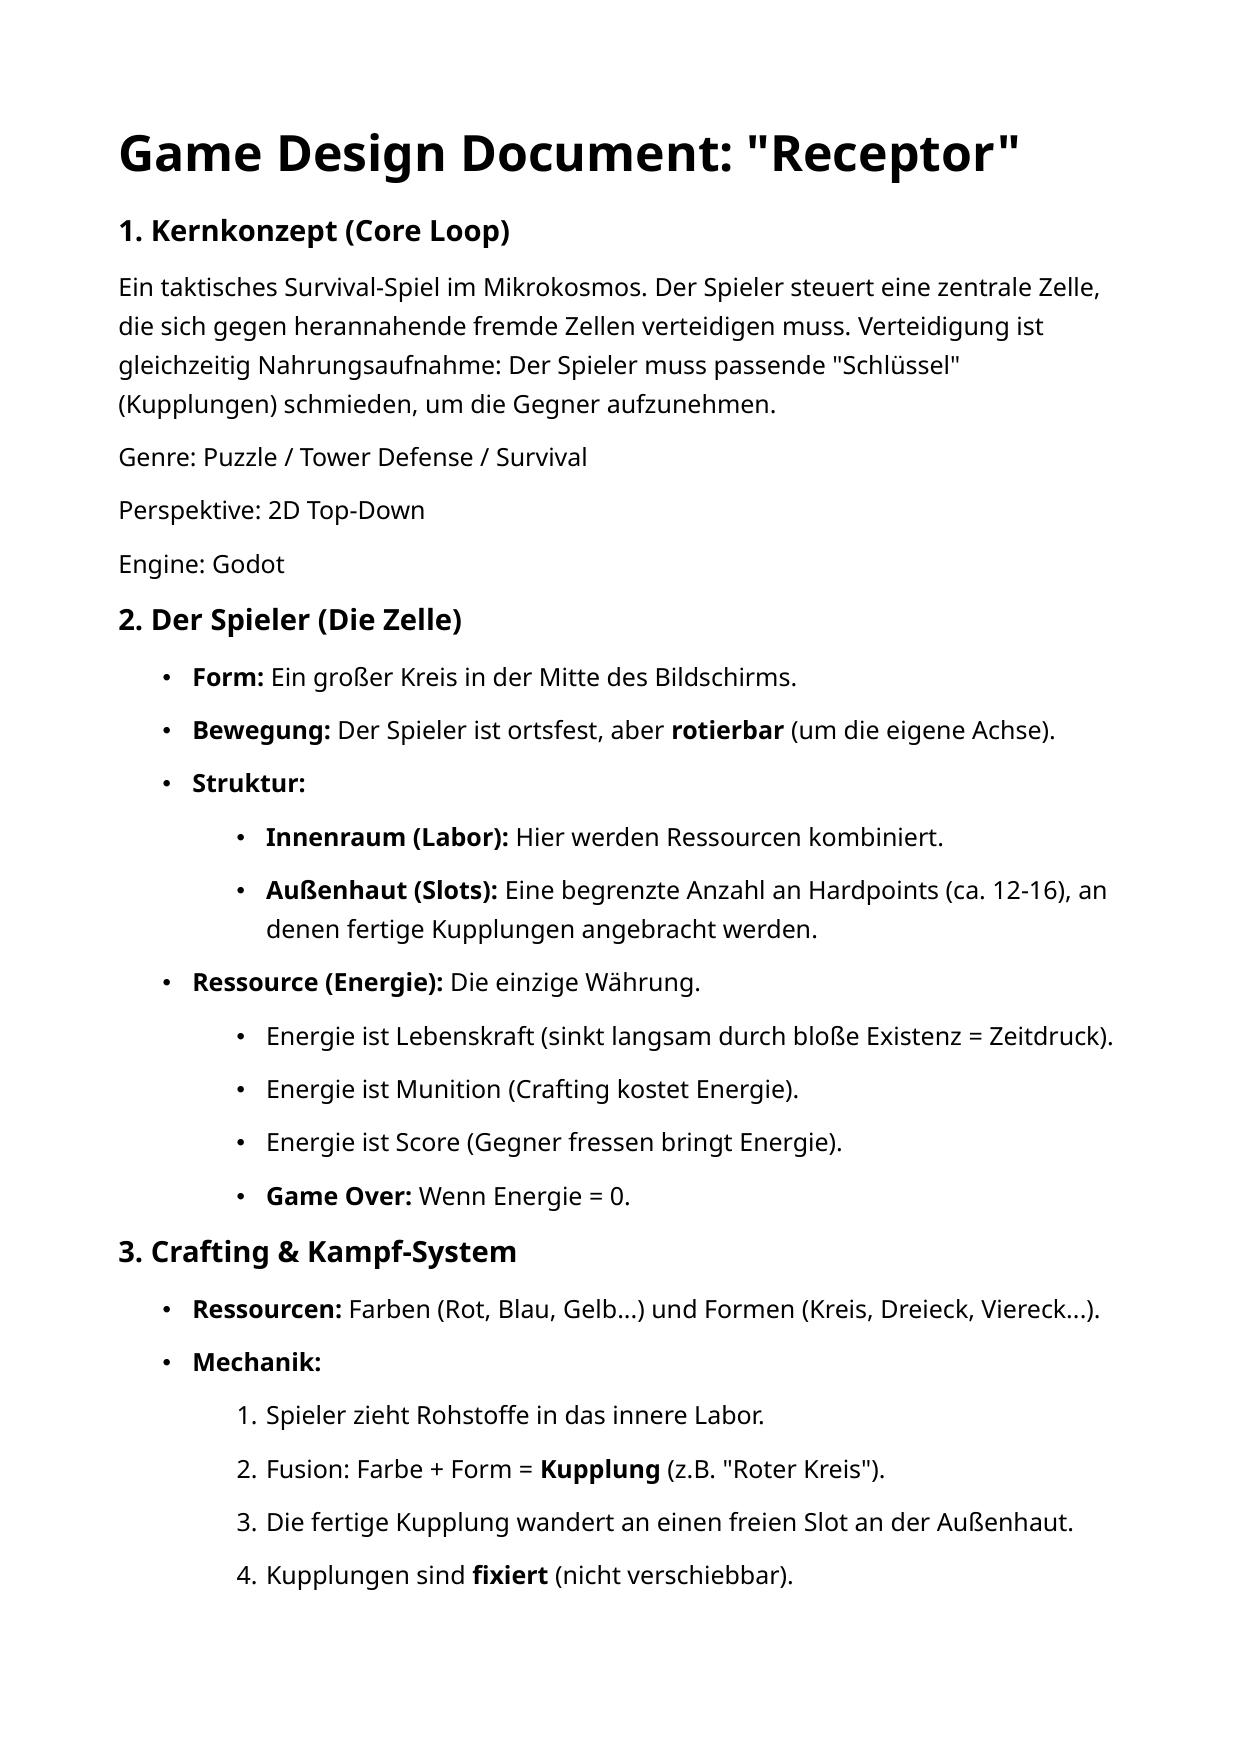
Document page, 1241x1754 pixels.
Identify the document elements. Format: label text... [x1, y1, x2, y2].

subtitle Game Design Document: "Receptor" [118, 118, 1122, 186]
text Perspektive: 2D Top-Down [118, 493, 1122, 527]
list Form: Ein großer Kreis in der Mitte des Bildschirms. [162, 659, 1122, 693]
list Ressourcen: Farben (Rot, Blau, Gelb...) und Formen (Kreis, Dreieck, Viereck...). [162, 1291, 1122, 1325]
text Ein taktisches Survival-Spiel im Mikrokosmos. Der Spieler steuert eine zentrale Zelle, die sich gegen herannahende fremde Zellen verteidigen muss. Verteidigung ist gleichzeitig Nahrungsaufnahme: Der Spieler muss passende "Schlüssel" (Kupplungen) schmieden, um die Gegner aufzunehmen. [118, 270, 1122, 420]
subtitle 2. Der Spieler (Die Zelle) [118, 600, 1122, 639]
list Mechanik: [162, 1345, 1122, 1379]
list Fusion: Farbe + Form = Kupplung (z.B. "Roter Kreis"). [236, 1451, 1122, 1485]
list Struktur: [162, 766, 1122, 800]
list Außenhaut (Slots): Eine begrenzte Anzahl an Hardpoints (ca. 12-16), an denen fertige Kupplungen angebracht werden. [236, 873, 1122, 946]
subtitle 3. Crafting & Kampf-System [118, 1232, 1122, 1271]
text Genre: Puzzle / Tower Defense / Survival [118, 440, 1122, 474]
text Engine: Godot [118, 546, 1122, 580]
list Die fertige Kupplung wandert an einen freien Slot an der Außenhaut. [236, 1505, 1122, 1539]
list Innenraum (Labor): Hier werden Ressourcen kombiniert. [236, 819, 1122, 853]
list Energie ist Score (Gegner fressen bringt Energie). [236, 1125, 1122, 1159]
list Spieler zieht Rohstoffe in das innere Labor. [236, 1398, 1122, 1432]
list Kupplungen sind fixiert (nicht verschiebbar). [236, 1558, 1122, 1592]
list Ressource (Energie): Die einzige Währung. [162, 965, 1122, 999]
list Energie ist Munition (Crafting kostet Energie). [236, 1072, 1122, 1106]
subtitle 1. Kernkonzept (Core Loop) [118, 210, 1122, 250]
list Energie ist Lebenskraft (sinkt langsam durch bloße Existenz = Zeitdruck). [236, 1018, 1122, 1052]
list Game Over: Wenn Energie = 0. [236, 1178, 1122, 1212]
list Bewegung: Der Spieler ist ortsfest, aber rotierbar (um die eigene Achse). [162, 713, 1122, 747]
